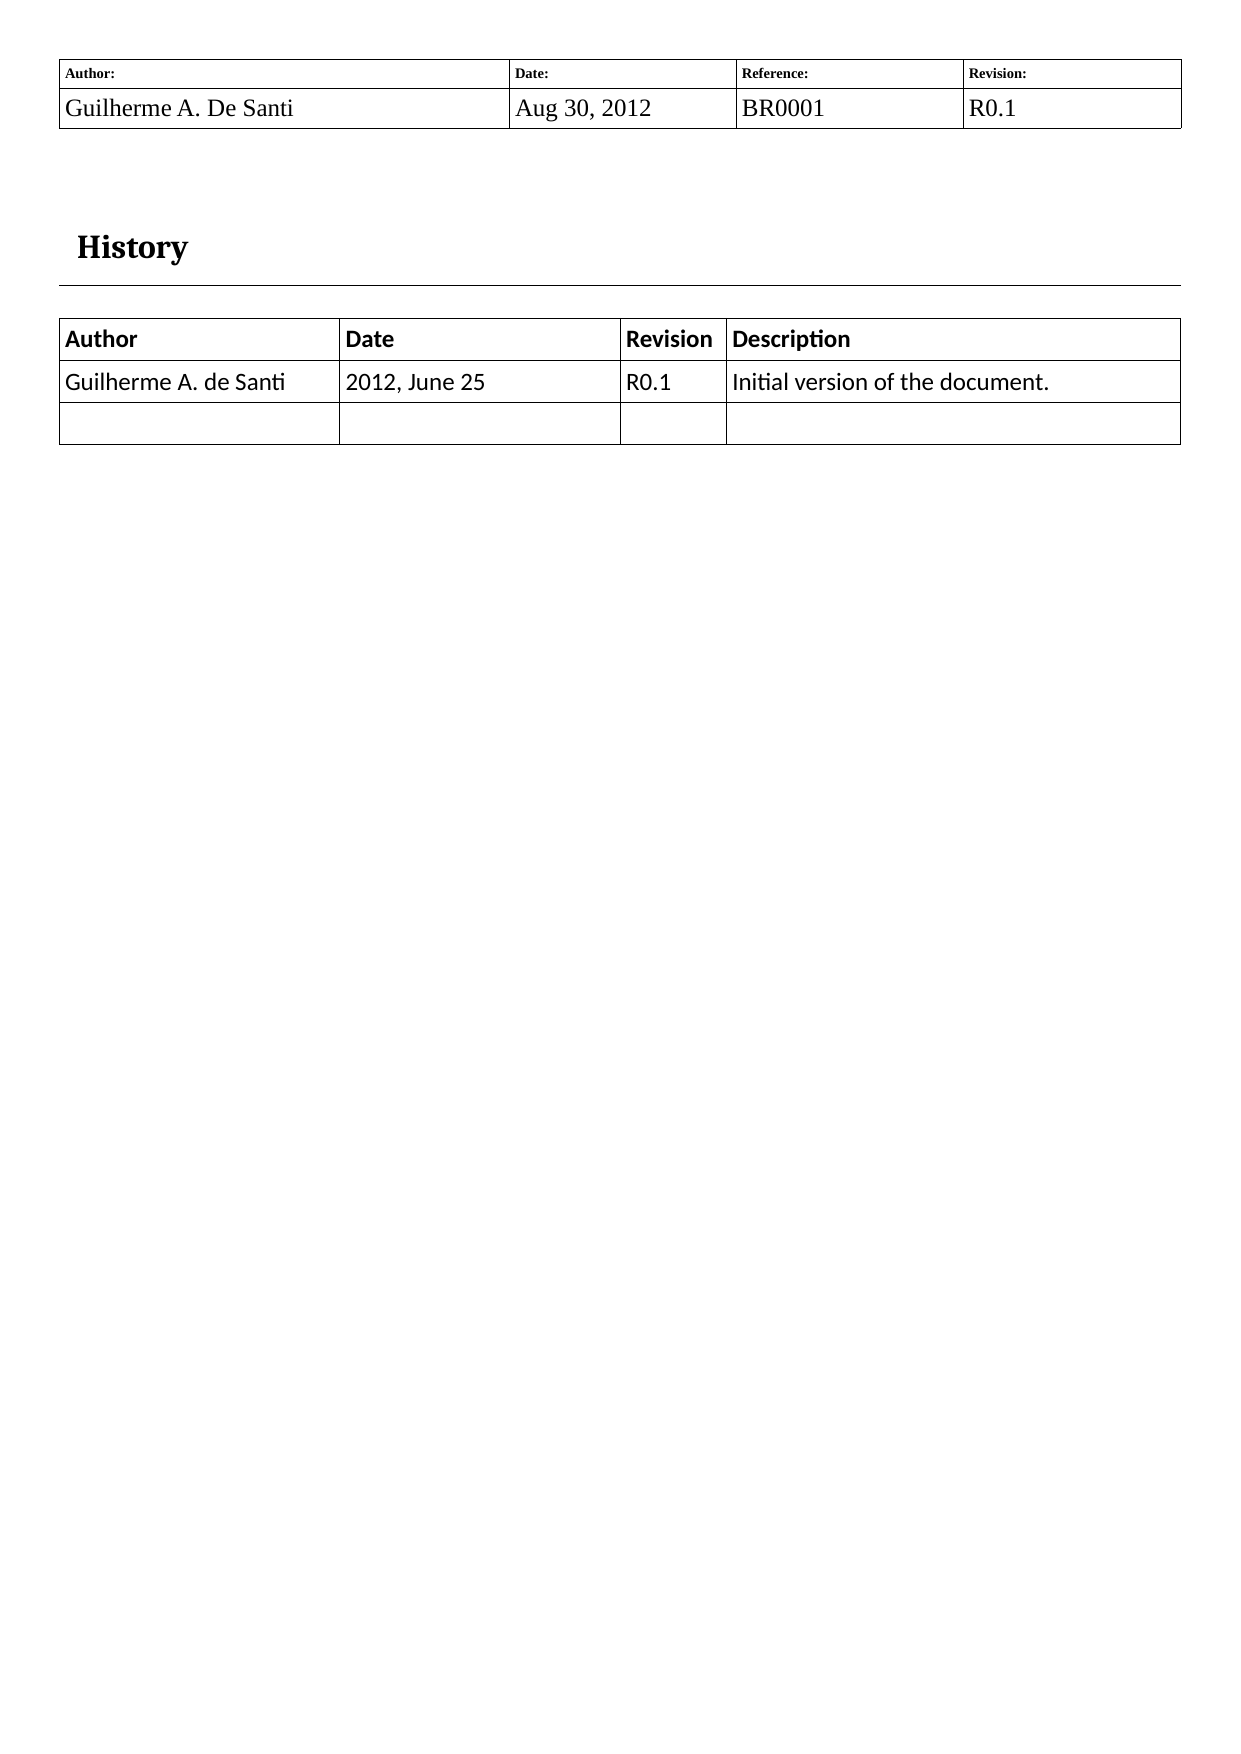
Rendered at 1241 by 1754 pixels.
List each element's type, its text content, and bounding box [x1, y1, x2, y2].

table_cell Guilherme A. de Santi [60, 361, 339, 402]
table_cell [621, 403, 726, 444]
table_header Description [727, 319, 1180, 360]
table_cell 2012, June 25 [340, 361, 620, 402]
table_cell [727, 403, 1180, 444]
table_header Date [340, 319, 620, 360]
table_cell [60, 403, 339, 444]
table_header Revision [621, 319, 726, 360]
subtitle History [59, 211, 1181, 285]
table_cell [340, 403, 620, 444]
table_cell R0.1 [621, 361, 726, 402]
table_header Author [60, 319, 339, 360]
table_cell Initial version of the document. [727, 361, 1180, 402]
